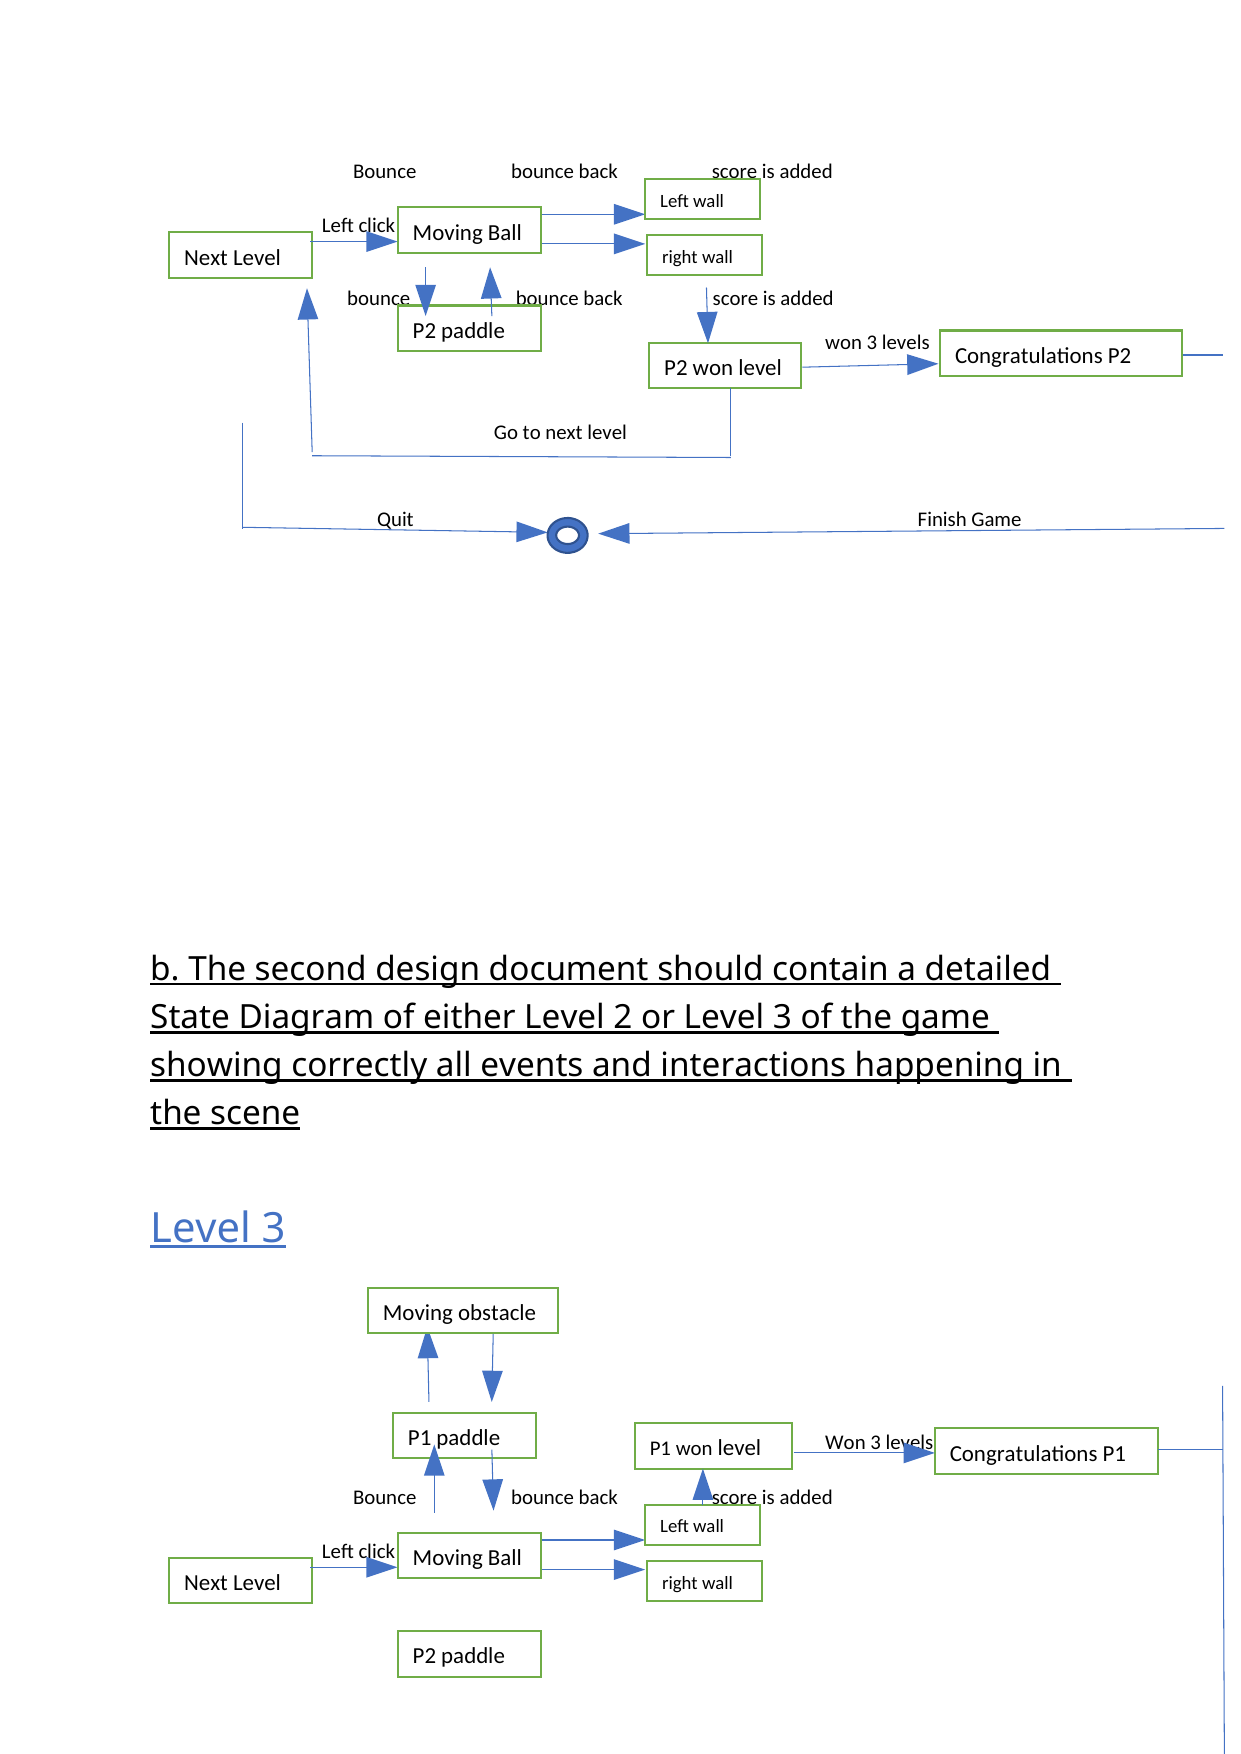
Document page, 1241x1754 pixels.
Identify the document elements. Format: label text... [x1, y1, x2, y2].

text b. The second design document should contain a detailed State Diagram of either Level 2 or Level 3 of the game showing correctly all events and interactions happening in the scene [150, 945, 1090, 1134]
text Quit Finish Game [243, 506, 1090, 532]
text Left click [150, 204, 613, 240]
text [150, 419, 311, 444]
text [542, 204, 1090, 240]
text Bounce bounce back score is added [150, 150, 1090, 186]
text Won 3 levels [150, 1421, 392, 1457]
text [731, 419, 1090, 444]
text Quit Finish Game [150, 506, 433, 532]
text bounce back [494, 1476, 702, 1511]
text Won 3 levels [537, 1421, 1090, 1457]
text Level 3 [150, 1197, 1090, 1254]
text won 3 levels [150, 329, 308, 354]
text bounce bounce back score is added [150, 259, 1090, 311]
text Left click [150, 1530, 613, 1566]
text won 3 levels [309, 329, 707, 354]
text [435, 1476, 493, 1511]
text won 3 levels [709, 329, 939, 354]
text score is added [706, 1476, 1090, 1511]
text [542, 1530, 1090, 1566]
text Go to next level [312, 419, 730, 444]
text Won 3 levels [793, 1453, 903, 1457]
text Bounce [150, 1476, 434, 1511]
